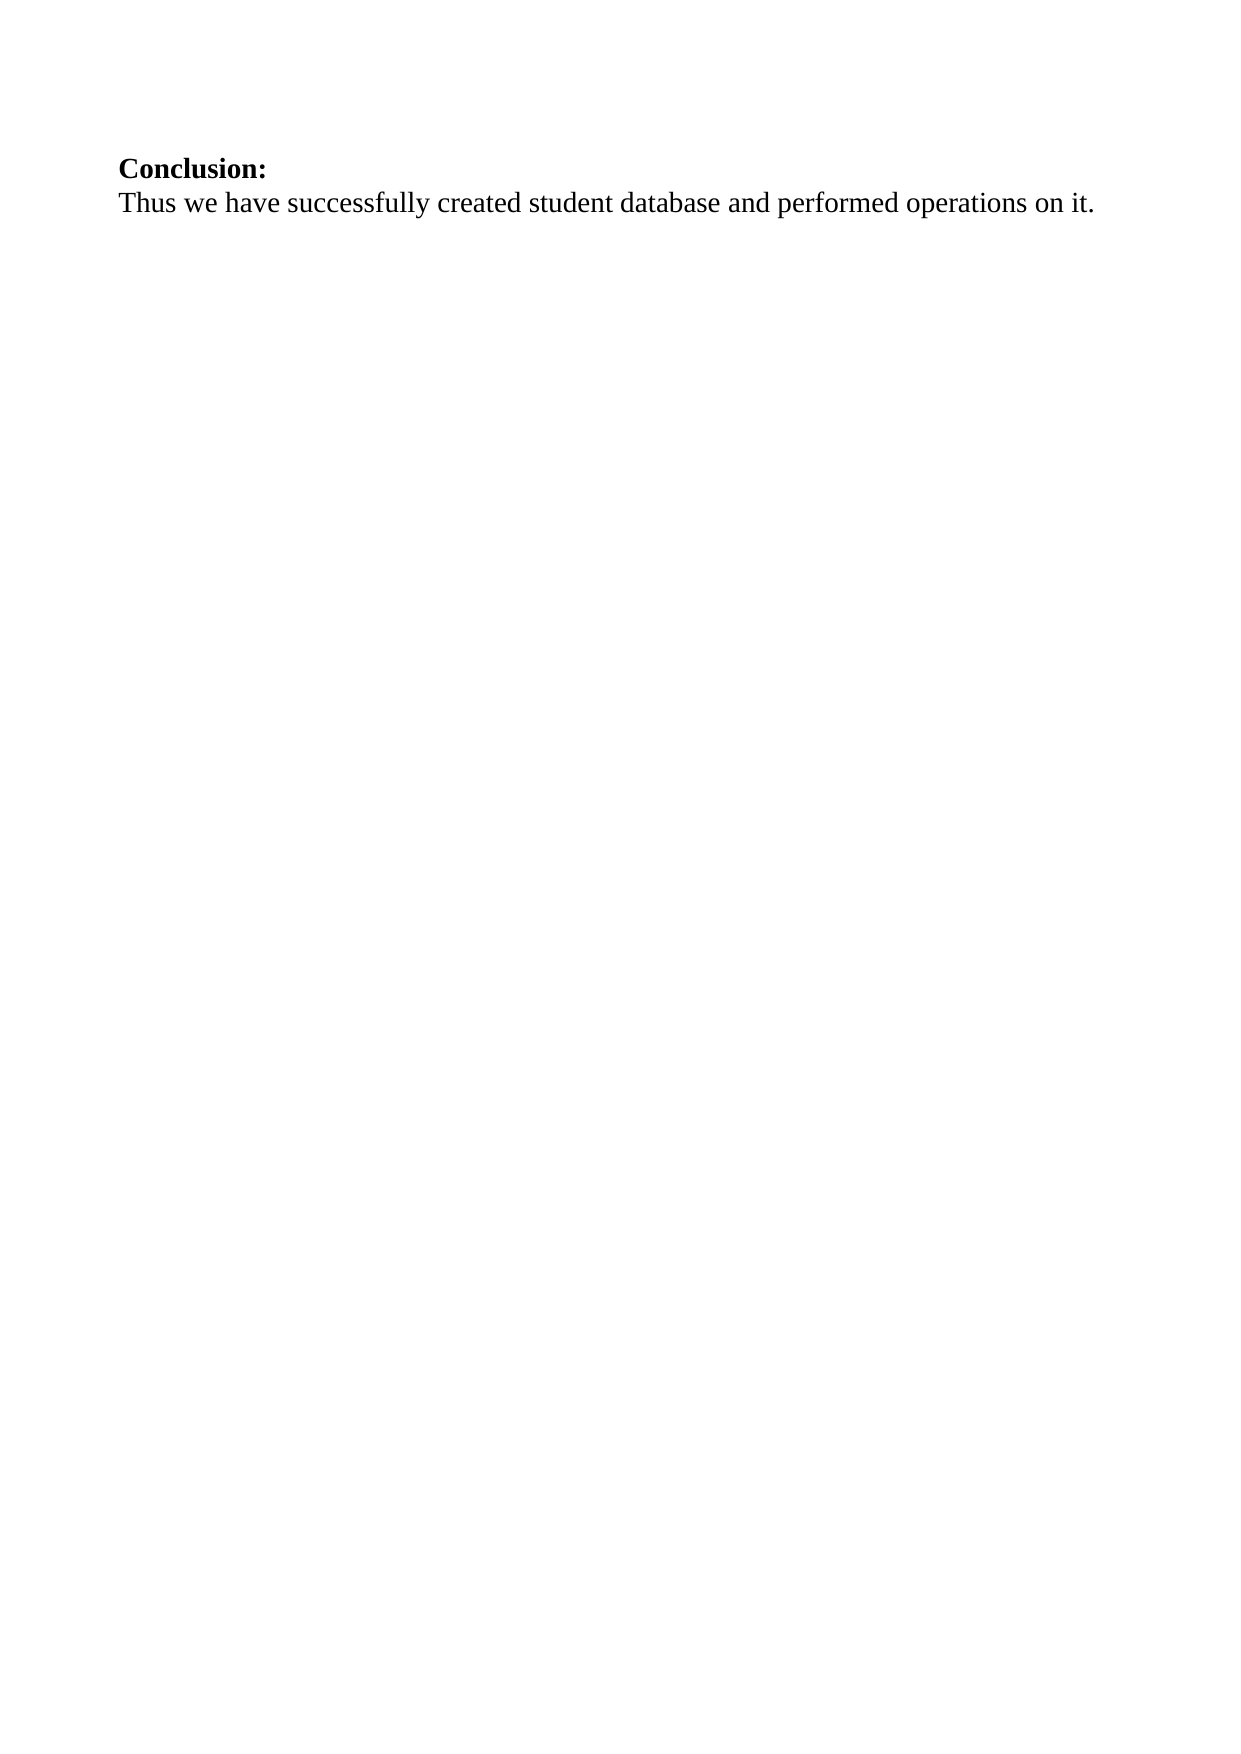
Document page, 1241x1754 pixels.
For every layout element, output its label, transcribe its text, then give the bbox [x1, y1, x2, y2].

text Conclusion: [118, 152, 1122, 185]
text Thus we have successfully created student database and performed operations on it. [118, 185, 1122, 219]
